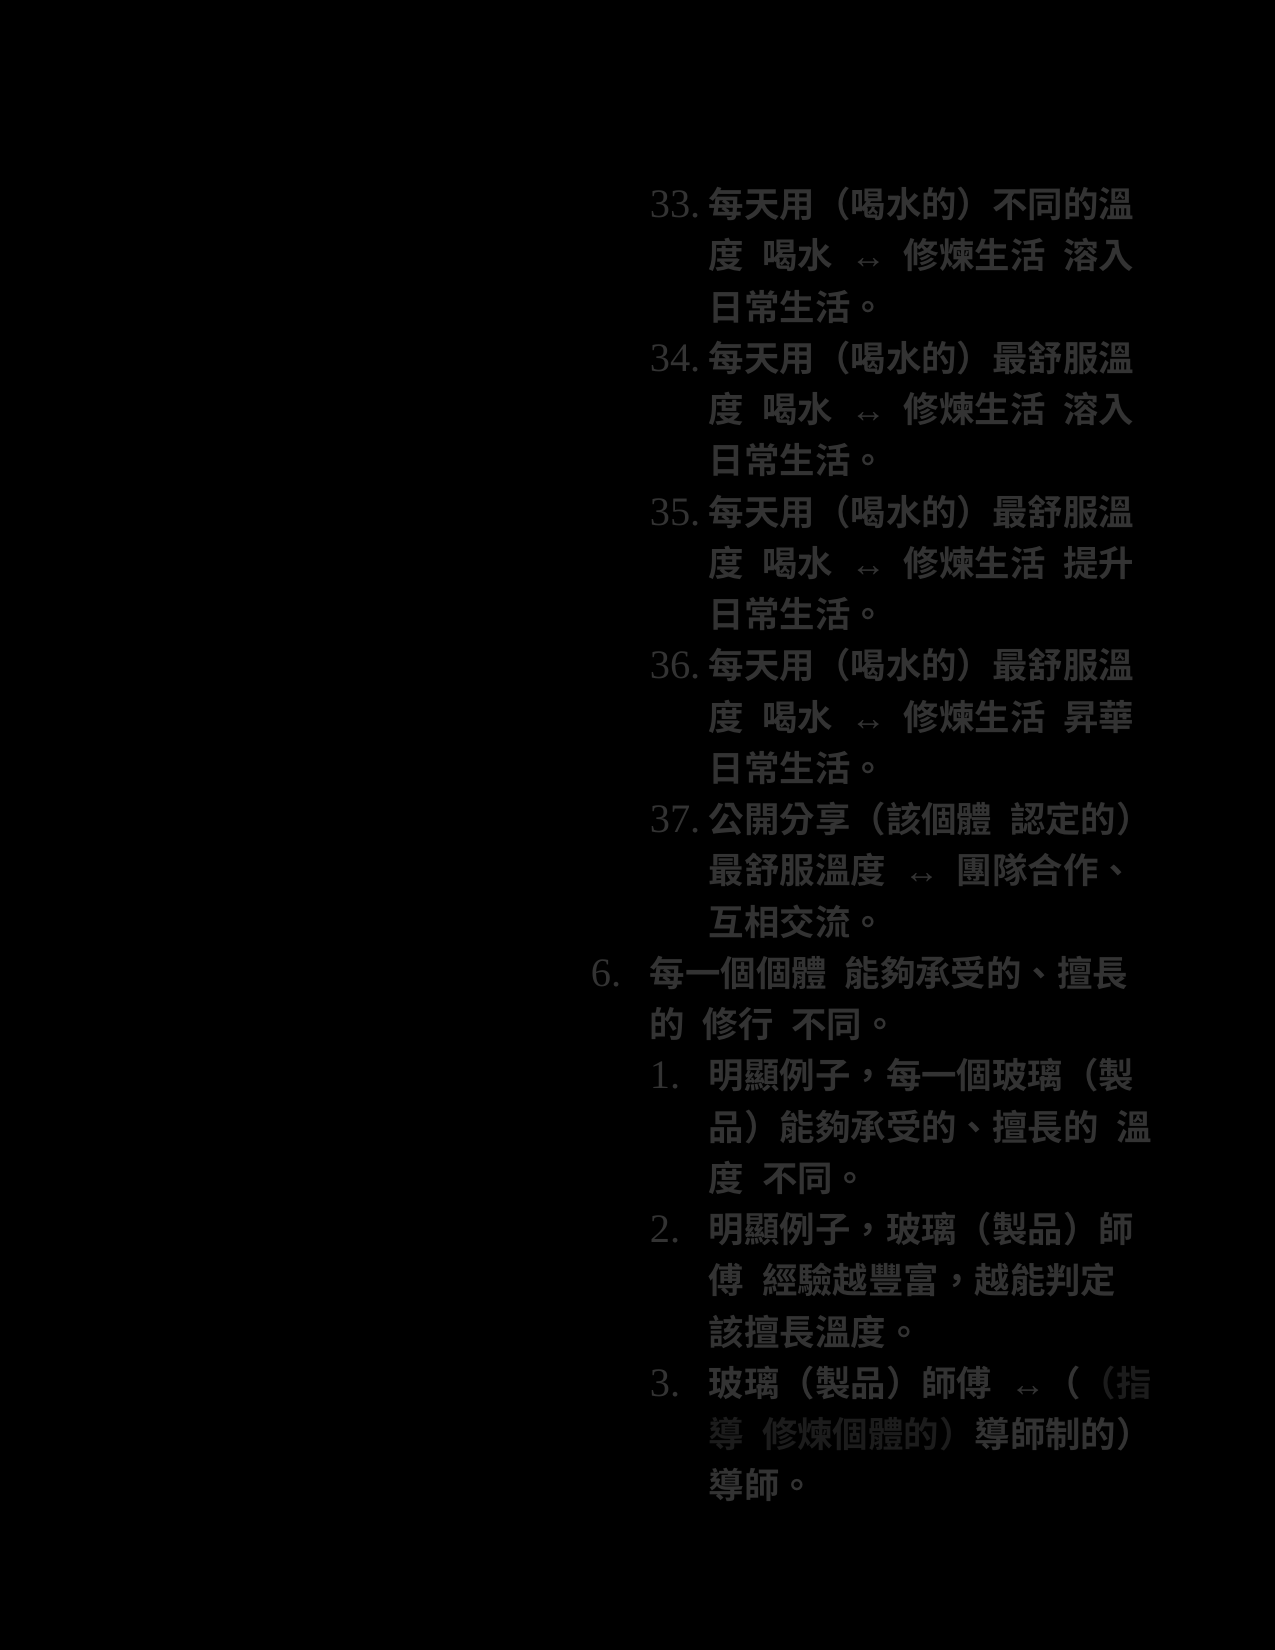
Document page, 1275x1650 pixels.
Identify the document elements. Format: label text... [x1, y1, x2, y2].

list 每天用（喝水的）不同的溫度 喝水 ↔ 修煉生活 溶入 日常生活。 [649, 176, 1157, 330]
list 玻璃（製品）師傅 ↔（（指導 修煉個體的）導師制的）導師。 [649, 1355, 1157, 1509]
list 每一個個體 能夠承受的、擅長的 修行 不同。 [591, 945, 1157, 1048]
list 每天用（喝水的）最舒服溫度 喝水 ↔ 修煉生活 昇華 日常生活。 [649, 638, 1157, 791]
list 公開分享（該個體 認定的）最舒服溫度 ↔ 團隊合作、互相交流。 [649, 791, 1157, 945]
list 每天用（喝水的）最舒服溫度 喝水 ↔ 修煉生活 溶入 日常生活。 [649, 330, 1157, 484]
list 明顯例子，每一個玻璃（製品）能夠承受的、擅長的 溫度 不同。 [649, 1048, 1157, 1201]
list 明顯例子，玻璃（製品）師傅 經驗越豐富，越能判定 該擅長溫度。 [649, 1201, 1157, 1355]
list 每天用（喝水的）最舒服溫度 喝水 ↔ 修煉生活 提升 日常生活。 [649, 484, 1157, 638]
